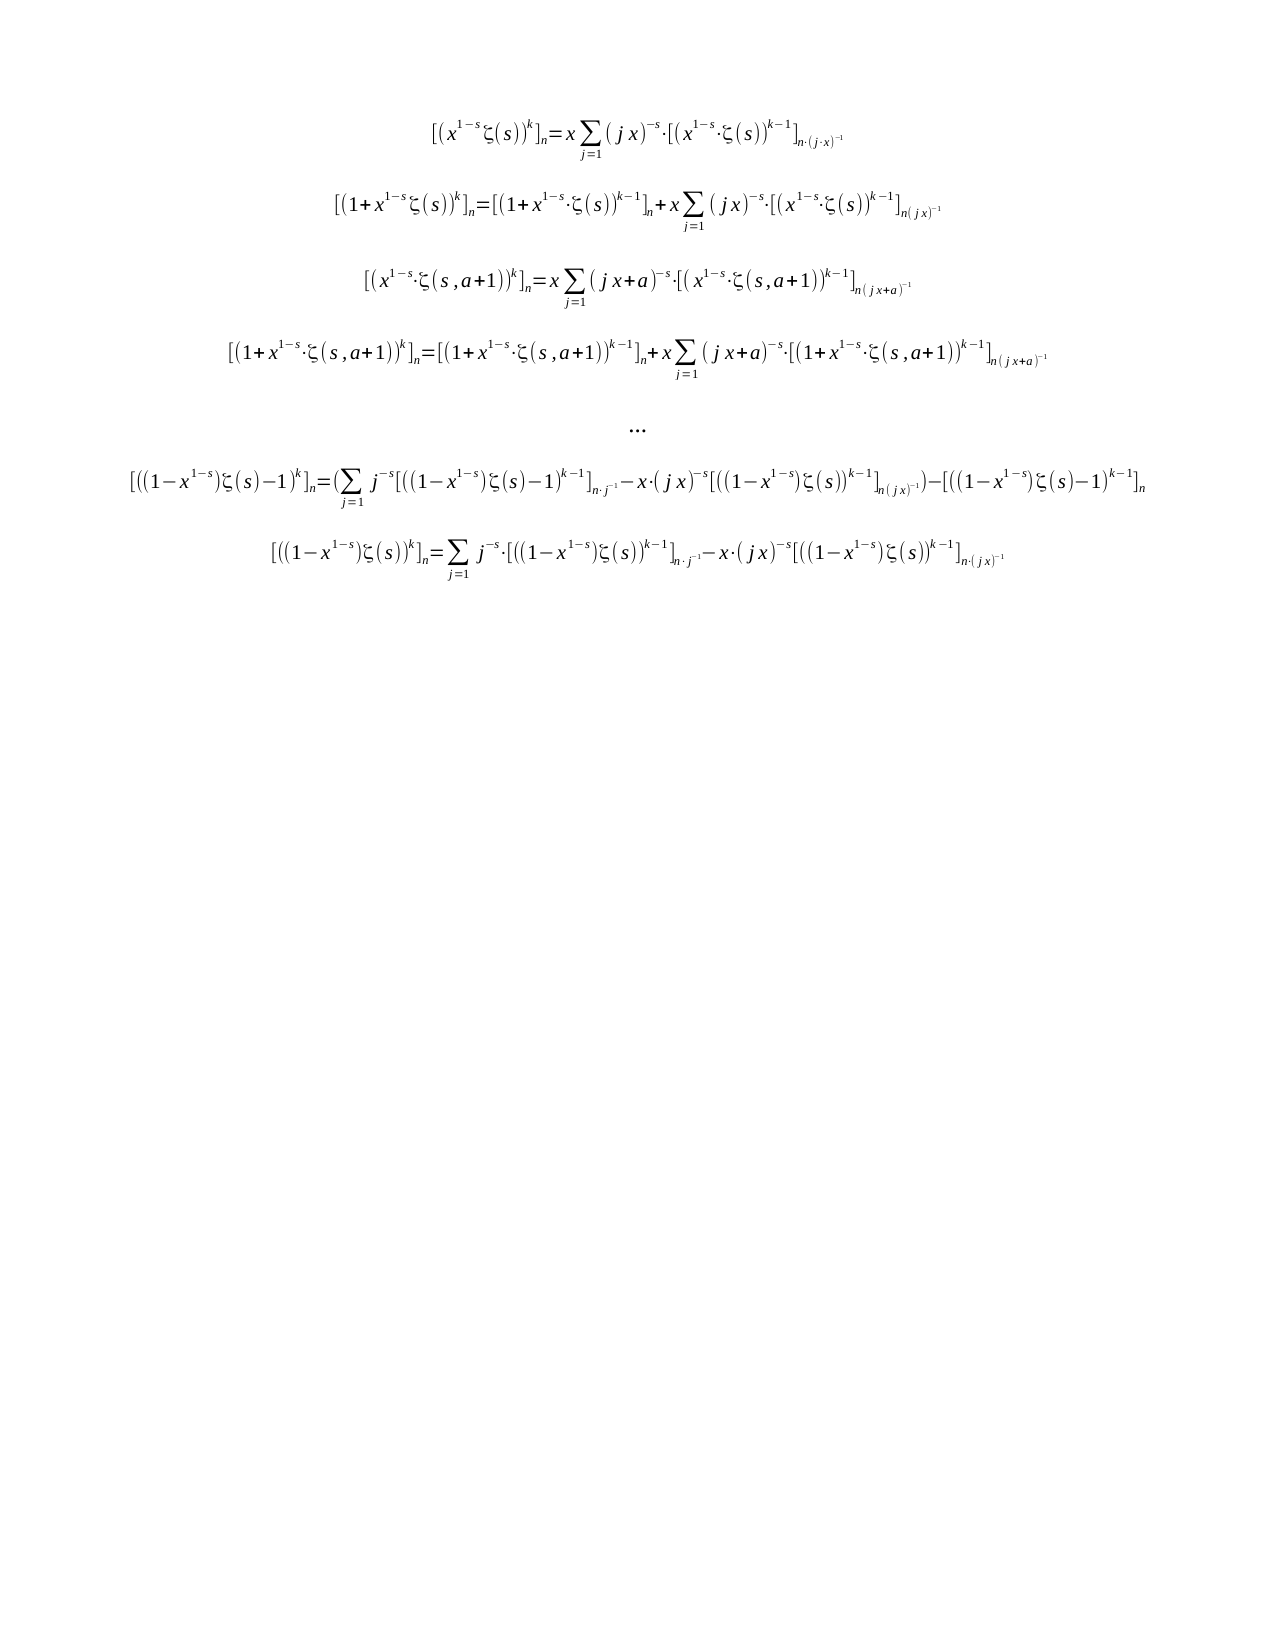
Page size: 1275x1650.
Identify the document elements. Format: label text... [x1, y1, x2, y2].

text ... [118, 409, 1157, 438]
